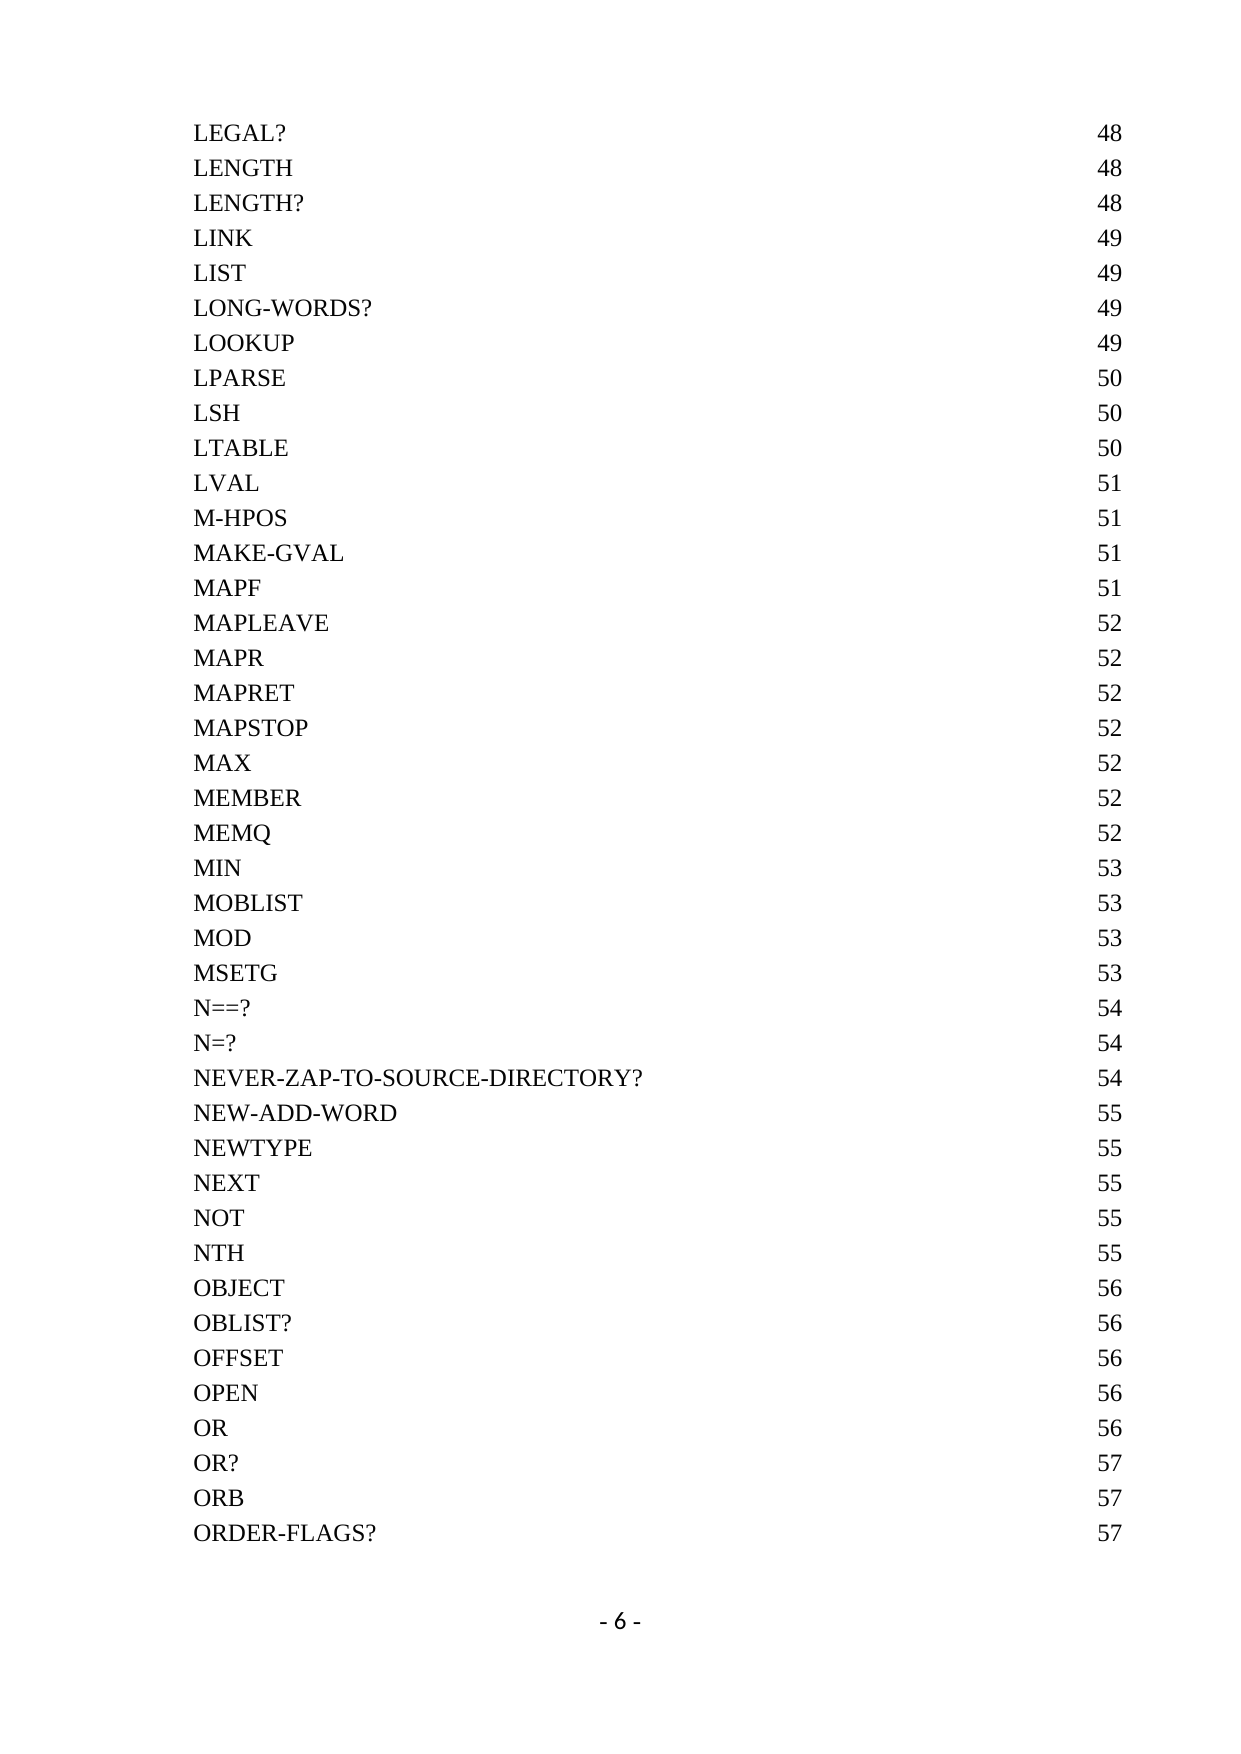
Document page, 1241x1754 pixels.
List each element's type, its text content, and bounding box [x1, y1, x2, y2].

text NTH 55 [193, 1238, 1122, 1267]
text NEVER-ZAP-TO-SOURCE-DIRECTORY? 54 [193, 1063, 1122, 1092]
text MAPR 52 [193, 643, 1122, 672]
text ORB 57 [193, 1483, 1122, 1512]
text M-HPOS 51 [193, 503, 1122, 532]
text N=? 54 [193, 1028, 1122, 1057]
text ORDER-FLAGS? 57 [193, 1518, 1122, 1547]
text LIST 49 [193, 258, 1122, 287]
text MOD 53 [193, 923, 1122, 952]
text OPEN 56 [193, 1378, 1122, 1407]
text MIN 53 [193, 853, 1122, 882]
text OBLIST? 56 [193, 1308, 1122, 1337]
text NOT 55 [193, 1203, 1122, 1232]
text MEMQ 52 [193, 818, 1122, 847]
text MAX 52 [193, 748, 1122, 777]
text LVAL 51 [193, 468, 1122, 497]
text LENGTH 48 [193, 153, 1122, 182]
text NEWTYPE 55 [193, 1133, 1122, 1162]
text OFFSET 56 [193, 1343, 1122, 1372]
text LPARSE 50 [193, 363, 1122, 392]
text MAPSTOP 52 [193, 713, 1122, 742]
text MAPRET 52 [193, 678, 1122, 707]
text OR 56 [193, 1413, 1122, 1442]
text LOOKUP 49 [193, 328, 1122, 357]
text LTABLE 50 [193, 433, 1122, 462]
text LEGAL? 48 [193, 118, 1122, 147]
text LSH 50 [193, 398, 1122, 427]
text LONG-WORDS? 49 [193, 293, 1122, 322]
text NEW-ADD-WORD 55 [193, 1098, 1122, 1127]
text LINK 49 [193, 223, 1122, 252]
text MEMBER 52 [193, 783, 1122, 812]
text OBJECT 56 [193, 1273, 1122, 1302]
text MSETG 53 [193, 958, 1122, 987]
text MAKE-GVAL 51 [193, 538, 1122, 567]
text MOBLIST 53 [193, 888, 1122, 917]
text NEXT 55 [193, 1168, 1122, 1197]
text OR? 57 [193, 1448, 1122, 1477]
text MAPLEAVE 52 [193, 608, 1122, 637]
text MAPF 51 [193, 573, 1122, 602]
text LENGTH? 48 [193, 188, 1122, 217]
text N==? 54 [193, 993, 1122, 1022]
